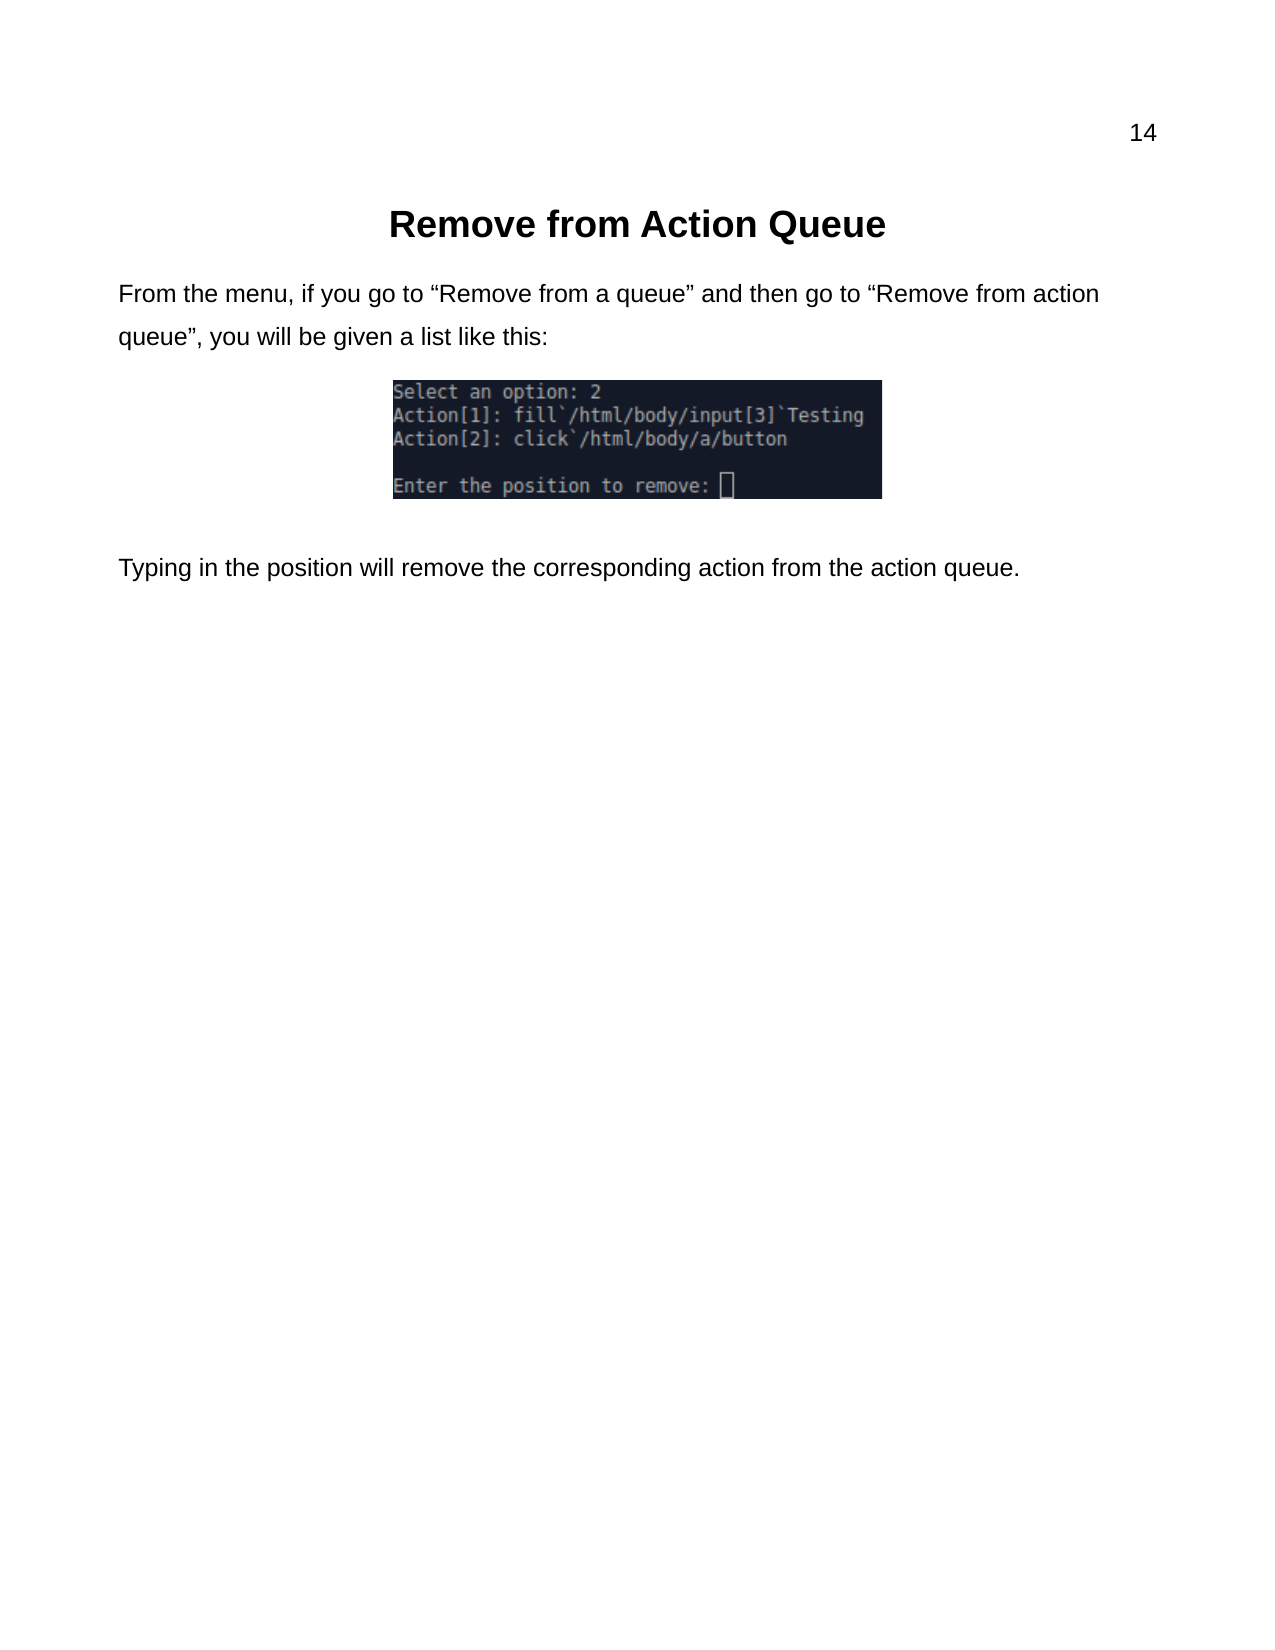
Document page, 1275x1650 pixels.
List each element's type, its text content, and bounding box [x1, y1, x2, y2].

text Typing in the position will remove the corresponding action from the action queue. [118, 553, 1157, 582]
subtitle Remove from Action Queue [118, 201, 1157, 245]
text From the menu, if you go to “Remove from a queue” and then go to “Remove from action queue”, you will be given a list like this: [118, 279, 1157, 351]
picture [393, 380, 883, 499]
